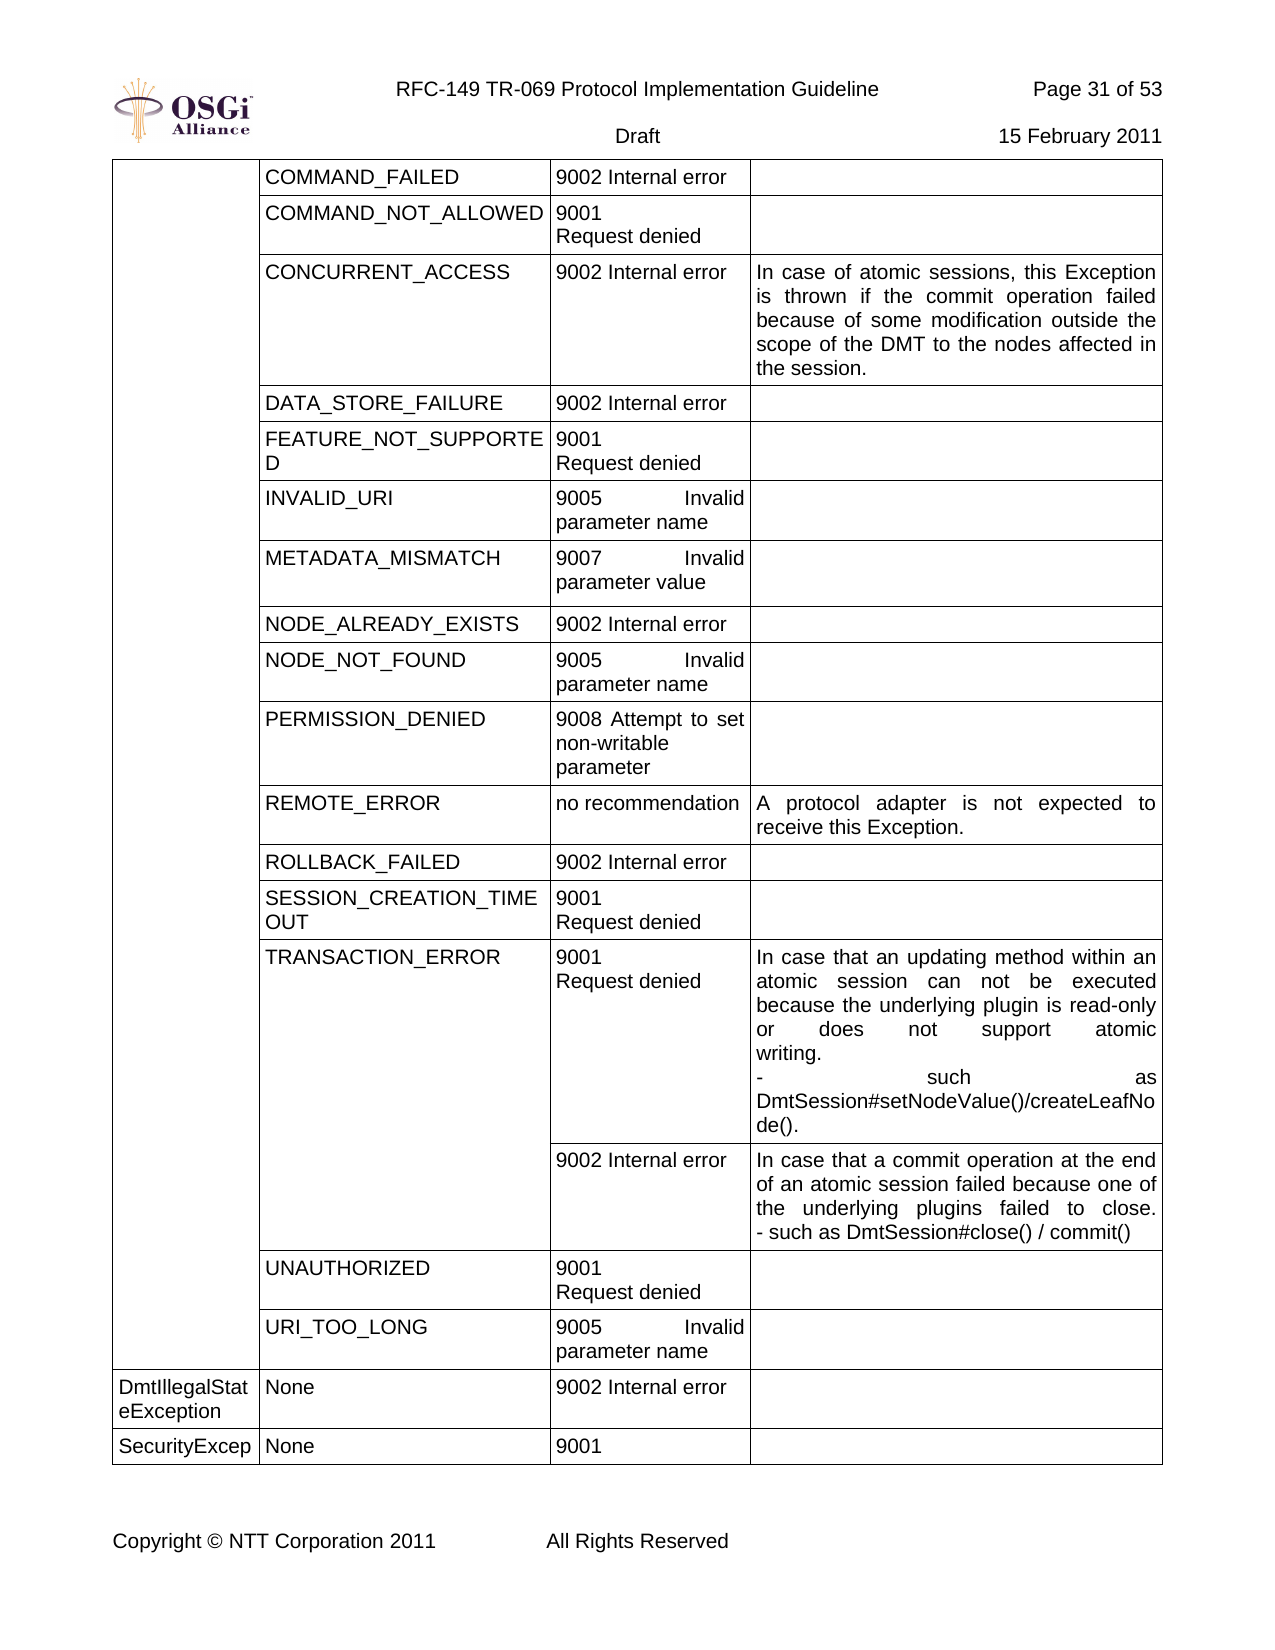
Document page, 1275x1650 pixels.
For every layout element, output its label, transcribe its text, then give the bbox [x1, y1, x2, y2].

table_cell UNAUTHORIZED [260, 1251, 550, 1309]
table_cell DATA_STORE_FAILURE [260, 386, 550, 421]
table_cell 9005 Invalid parameter name [551, 643, 750, 701]
table_cell 9001 Request denied [551, 422, 750, 480]
table_cell NODE_NOT_FOUND [260, 643, 550, 701]
table_cell 9002 Internal error [551, 1144, 750, 1250]
table_cell [751, 607, 1162, 642]
table_cell [751, 643, 1162, 701]
table_cell [751, 386, 1162, 421]
table_cell SecurityExcep [113, 1429, 259, 1464]
table_cell METADATA_MISMATCH [260, 541, 550, 606]
table_cell In case of atomic sessions, this Exception is thrown if the commit operation failed because of some modification outside the scope of the DMT to the nodes affected in the session. [751, 255, 1162, 385]
table_cell TRANSACTION_ERROR [260, 940, 550, 1250]
table_cell NODE_ALREADY_EXISTS [260, 607, 550, 642]
table_cell 9007 Invalid parameter value [551, 541, 750, 606]
table_cell 9002 Internal error [551, 607, 750, 642]
table_cell [751, 845, 1162, 880]
table_cell REMOTE_ERROR [260, 786, 550, 844]
table_cell [751, 481, 1162, 540]
table_cell no recommendation [551, 786, 750, 844]
table_cell URI_TOO_LONG [260, 1310, 550, 1369]
table_cell 9005 Invalid parameter name [551, 481, 750, 540]
table_cell 9002 Internal error [551, 386, 750, 421]
table_cell 9001 Request denied [551, 940, 750, 1142]
table_cell 9001 Request denied [551, 1251, 750, 1309]
table_cell [751, 881, 1162, 939]
table_cell ROLLBACK_FAILED [260, 845, 550, 880]
table_cell [751, 160, 1162, 194]
table_cell 9001 Request denied [551, 881, 750, 939]
table_cell 9001 [551, 1429, 750, 1464]
table_cell 9002 Internal error [551, 160, 750, 194]
table_cell DmtIllegalStateException [113, 1370, 259, 1428]
table_cell None [260, 1429, 550, 1464]
table_cell [751, 1429, 1162, 1464]
table_cell COMMAND_NOT_ALLOWED [260, 196, 550, 254]
table_cell 9001 Request denied [551, 196, 750, 254]
picture [114, 78, 254, 143]
table_cell CONCURRENT_ACCESS [260, 255, 550, 385]
table_cell 9002 Internal error [551, 1370, 750, 1428]
table_cell 9005 Invalid parameter name [551, 1310, 750, 1369]
table_cell 9002 Internal error [551, 845, 750, 880]
table_cell In case that a commit operation at the end of an atomic session failed because one of the underlying plugins failed to close. - such as DmtSession#close() / commit() [751, 1144, 1162, 1250]
table_cell INVALID_URI [260, 481, 550, 540]
table_cell PERMISSION_DENIED [260, 702, 550, 785]
table_cell COMMAND_FAILED [260, 160, 550, 194]
table_cell [751, 541, 1162, 606]
table_cell A protocol adapter is not expected to receive this Exception. [751, 786, 1162, 844]
table_cell [113, 160, 259, 1369]
table_cell None [260, 1370, 550, 1428]
table_cell [751, 196, 1162, 254]
table_cell In case that an updating method within an atomic session can not be executed because the underlying plugin is read-only or does not support atomic writing. - such as DmtSession#setNodeValue()/createLeafNode(). [751, 940, 1162, 1142]
table_cell [751, 702, 1162, 785]
table_cell [751, 1251, 1162, 1309]
table_cell 9008 Attempt to set non-writable parameter [551, 702, 750, 785]
table_cell FEATURE_NOT_SUPPORTED [260, 422, 550, 480]
table_cell SESSION_CREATION_TIMEOUT [260, 881, 550, 939]
table_cell [751, 422, 1162, 480]
table_cell [751, 1310, 1162, 1369]
table_cell [751, 1370, 1162, 1428]
table_cell 9002 Internal error [551, 255, 750, 385]
